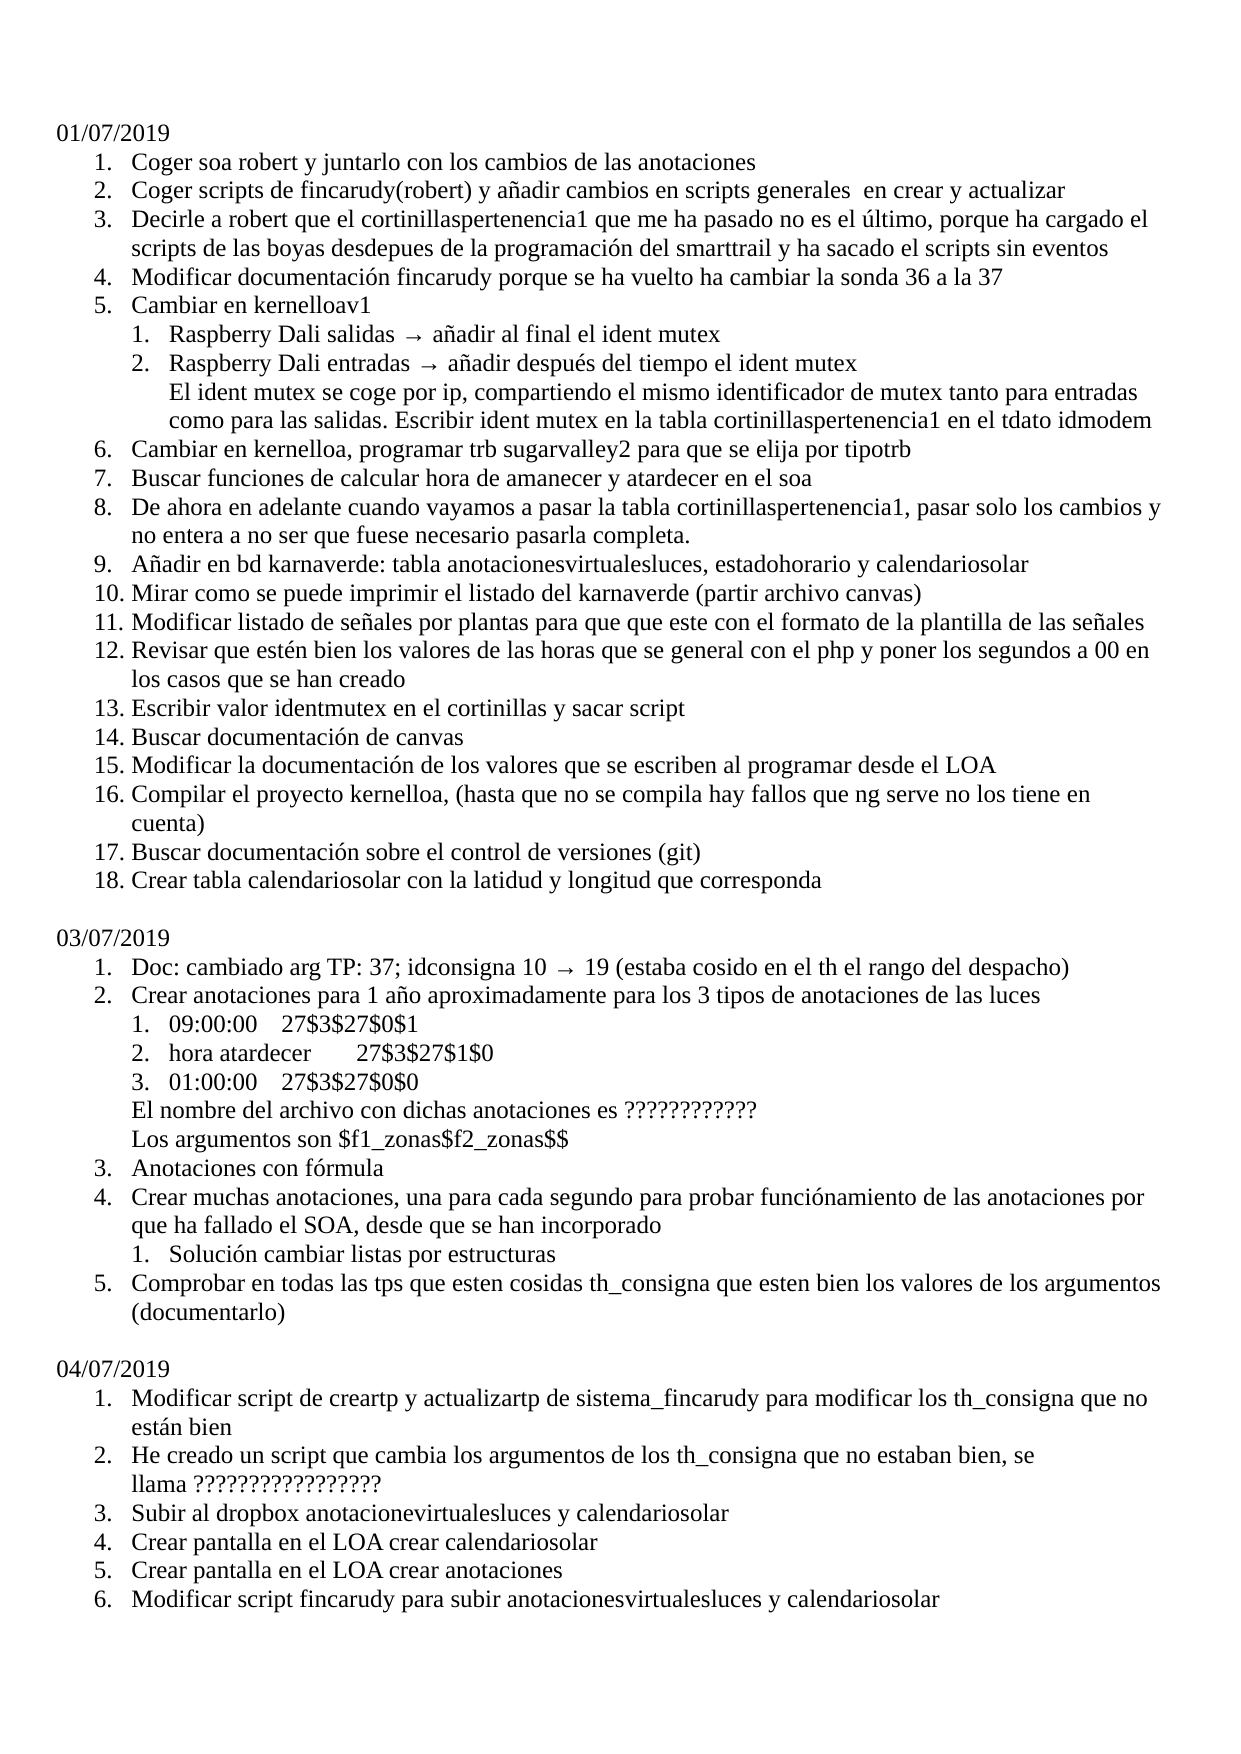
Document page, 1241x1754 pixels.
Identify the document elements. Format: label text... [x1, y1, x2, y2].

list Raspberry Dali entradas → añadir después del tiempo el ident mutex [131, 348, 1167, 377]
list Solución cambiar listas por estructuras [131, 1239, 1167, 1268]
list He creado un script que cambia los argumentos de los th_consigna que no estaban bien, se llama ????????????????? [94, 1441, 1167, 1498]
list Revisar que estén bien los valores de las horas que se general con el php y poner los segundos a 00 en los casos que se han creado [94, 636, 1167, 693]
list Buscar documentación de canvas [94, 722, 1167, 751]
list Crear pantalla en el LOA crear anotaciones [94, 1556, 1167, 1584]
list Cambiar en kernelloa, programar trb sugarvalley2 para que se elija por tipotrb [94, 434, 1167, 463]
list Crear tabla calendariosolar con la latidud y longitud que corresponda [94, 866, 1167, 894]
list Coger scripts de fincarudy(robert) y añadir cambios en scripts generales en crear y actualizar [94, 176, 1167, 204]
list Modificar la documentación de los valores que se escriben al programar desde el LOA [94, 751, 1167, 779]
list Coger soa robert y juntarlo con los cambios de las anotaciones [94, 147, 1167, 176]
list Subir al dropbox anotacionevirtualesluces y calendariosolar [94, 1498, 1167, 1527]
list Doc: cambiado arg TP: 37; idconsigna 10 → 19 (estaba cosido en el th el rango del despacho) [94, 952, 1167, 981]
list hora atardecer 27$3$27$1$0 [131, 1038, 1167, 1067]
list Añadir en bd karnaverde: tabla anotacionesvirtualesluces, estadohorario y calendariosolar [94, 549, 1167, 578]
list Buscar documentación sobre el control de versiones (git) [94, 837, 1167, 866]
list El ident mutex se coge por ip, compartiendo el mismo identificador de mutex tanto para entradas como para las salidas. Escribir ident mutex en la tabla cortinillaspertenencia1 en el tdato idmodem [131, 377, 1167, 434]
list Cambiar en kernelloav1 [94, 291, 1167, 319]
list Comprobar en todas las tps que esten cosidas th_consigna que esten bien los valores de los argumentos (documentarlo) [94, 1268, 1167, 1326]
list Escribir valor identmutex en el cortinillas y sacar script [94, 693, 1167, 722]
text 03/07/2019 [56, 923, 1167, 952]
list Modificar documentación fincarudy porque se ha vuelto ha cambiar la sonda 36 a la 37 [94, 262, 1167, 291]
list 01:00:00 27$3$27$0$0 [131, 1067, 1167, 1096]
list Mirar como se puede imprimir el listado del karnaverde (partir archivo canvas) [94, 578, 1167, 607]
text Los argumentos son $f1_zonas$f2_zonas$$ [56, 1124, 1167, 1153]
list Modificar script fincarudy para subir anotacionesvirtualesluces y calendariosolar [94, 1584, 1167, 1613]
list De ahora en adelante cuando vayamos a pasar la tabla cortinillaspertenencia1, pasar solo los cambios y no entera a no ser que fuese necesario pasarla completa. [94, 492, 1167, 549]
list Modificar listado de señales por plantas para que que este con el formato de la plantilla de las señales [94, 607, 1167, 636]
text 04/07/2019 [56, 1354, 1167, 1383]
list Compilar el proyecto kernelloa, (hasta que no se compila hay fallos que ng serve no los tiene en cuenta) [94, 779, 1167, 837]
list Crear anotaciones para 1 año aproximadamente para los 3 tipos de anotaciones de las luces [94, 981, 1167, 1009]
list Anotaciones con fórmula [94, 1153, 1167, 1182]
list Buscar funciones de calcular hora de amanecer y atardecer en el soa [94, 463, 1167, 492]
list Raspberry Dali salidas → añadir al final el ident mutex [131, 319, 1167, 348]
list 09:00:00 27$3$27$0$1 [131, 1009, 1167, 1038]
list Modificar script de creartp y actualizartp de sistema_fincarudy para modificar los th_consigna que no están bien [94, 1383, 1167, 1441]
list Crear muchas anotaciones, una para cada segundo para probar funciónamiento de las anotaciones por que ha fallado el SOA, desde que se han incorporado [94, 1182, 1167, 1239]
list Decirle a robert que el cortinillaspertenencia1 que me ha pasado no es el último, porque ha cargado el scripts de las boyas desdepues de la programación del smarttrail y ha sacado el scripts sin eventos [94, 204, 1167, 262]
text 01/07/2019 [56, 118, 1167, 147]
text El nombre del archivo con dichas anotaciones es ???????????? [56, 1096, 1167, 1124]
list Crear pantalla en el LOA crear calendariosolar [94, 1527, 1167, 1556]
